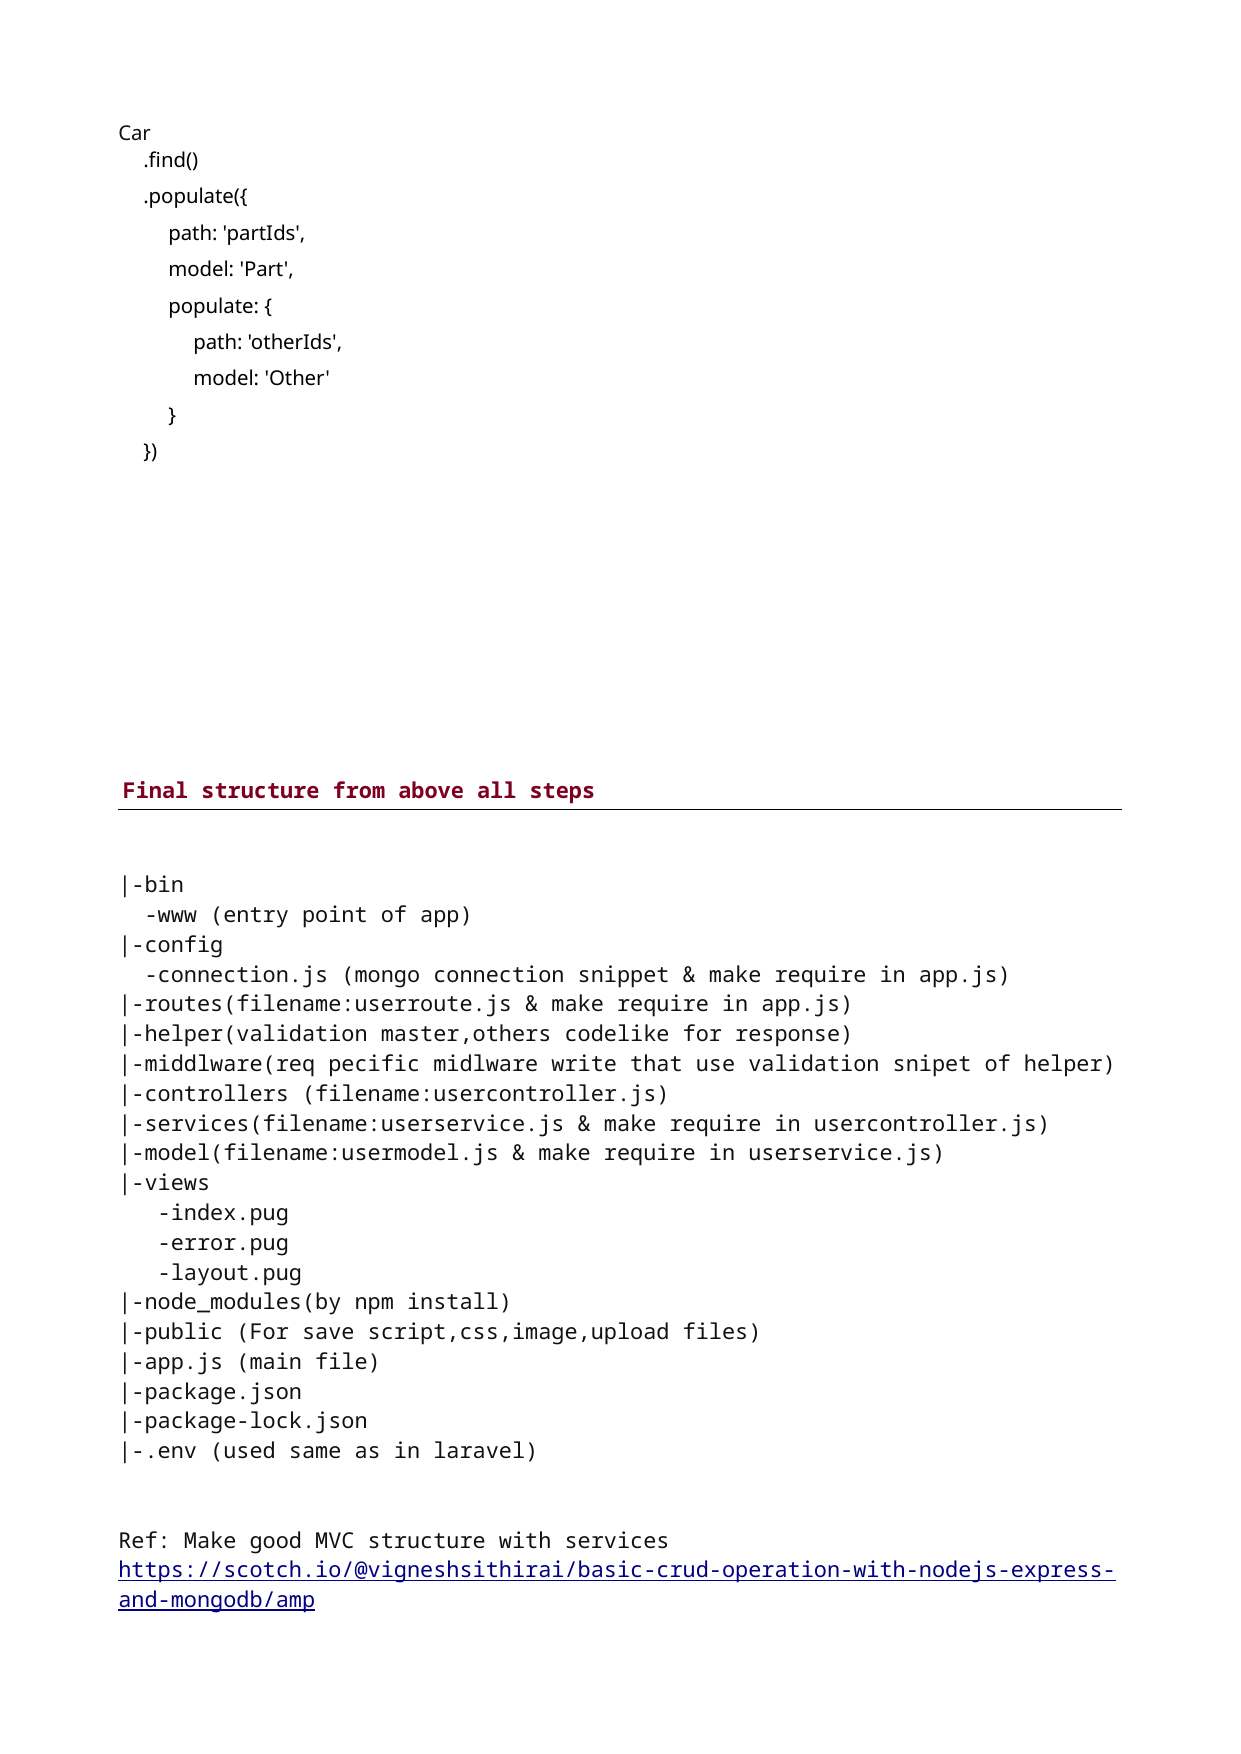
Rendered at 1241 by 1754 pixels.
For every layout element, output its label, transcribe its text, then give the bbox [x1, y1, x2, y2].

text |-.env (used same as in laravel) [118, 1435, 1122, 1465]
text -connection.js (mongo connection snippet & make require in app.js) [118, 958, 1122, 988]
text path: 'otherIds', [118, 328, 1122, 356]
text |-model(filename:usermodel.js & make require in userservice.js) [118, 1137, 1122, 1167]
text |-app.js (main file) [118, 1346, 1122, 1376]
text model: 'Part', [118, 255, 1122, 283]
text Ref: Make good MVC structure with services [118, 1524, 1122, 1554]
text -layout.pug [118, 1256, 1122, 1286]
text |-controllers (filename:usercontroller.js) [118, 1078, 1122, 1107]
text |-middlware(req pecific midlware write that use validation snipet of helper) [118, 1048, 1122, 1078]
text populate: { [118, 291, 1122, 319]
text |-helper(validation master,others codelike for response) [118, 1018, 1122, 1048]
text |-package.json [118, 1376, 1122, 1405]
text |-routes(filename:userroute.js & make require in app.js) [118, 988, 1122, 1018]
text https://scotch.io/@vigneshsithirai/basic-crud-operation-with-nodejs-express-and-mongodb/amp [118, 1554, 1122, 1614]
text -error.pug [118, 1227, 1122, 1256]
text path: 'partIds', [118, 218, 1122, 247]
text Final structure from above all steps [118, 771, 1122, 809]
text |-node_modules(by npm install) [118, 1286, 1122, 1316]
text } [118, 400, 1122, 428]
text }) [118, 437, 1122, 465]
text Car [118, 118, 1122, 146]
text |-services(filename:userservice.js & make require in usercontroller.js) [118, 1107, 1122, 1137]
text .find() [118, 146, 1122, 174]
text |-config [118, 929, 1122, 958]
text |-bin [118, 869, 1122, 899]
text |-package-lock.json [118, 1405, 1122, 1435]
text model: 'Other' [118, 364, 1122, 392]
text .populate({ [118, 182, 1122, 210]
text -index.pug [118, 1197, 1122, 1227]
text -www (entry point of app) [118, 899, 1122, 929]
text |-public (For save script,css,image,upload files) [118, 1316, 1122, 1346]
text |-views [118, 1167, 1122, 1197]
